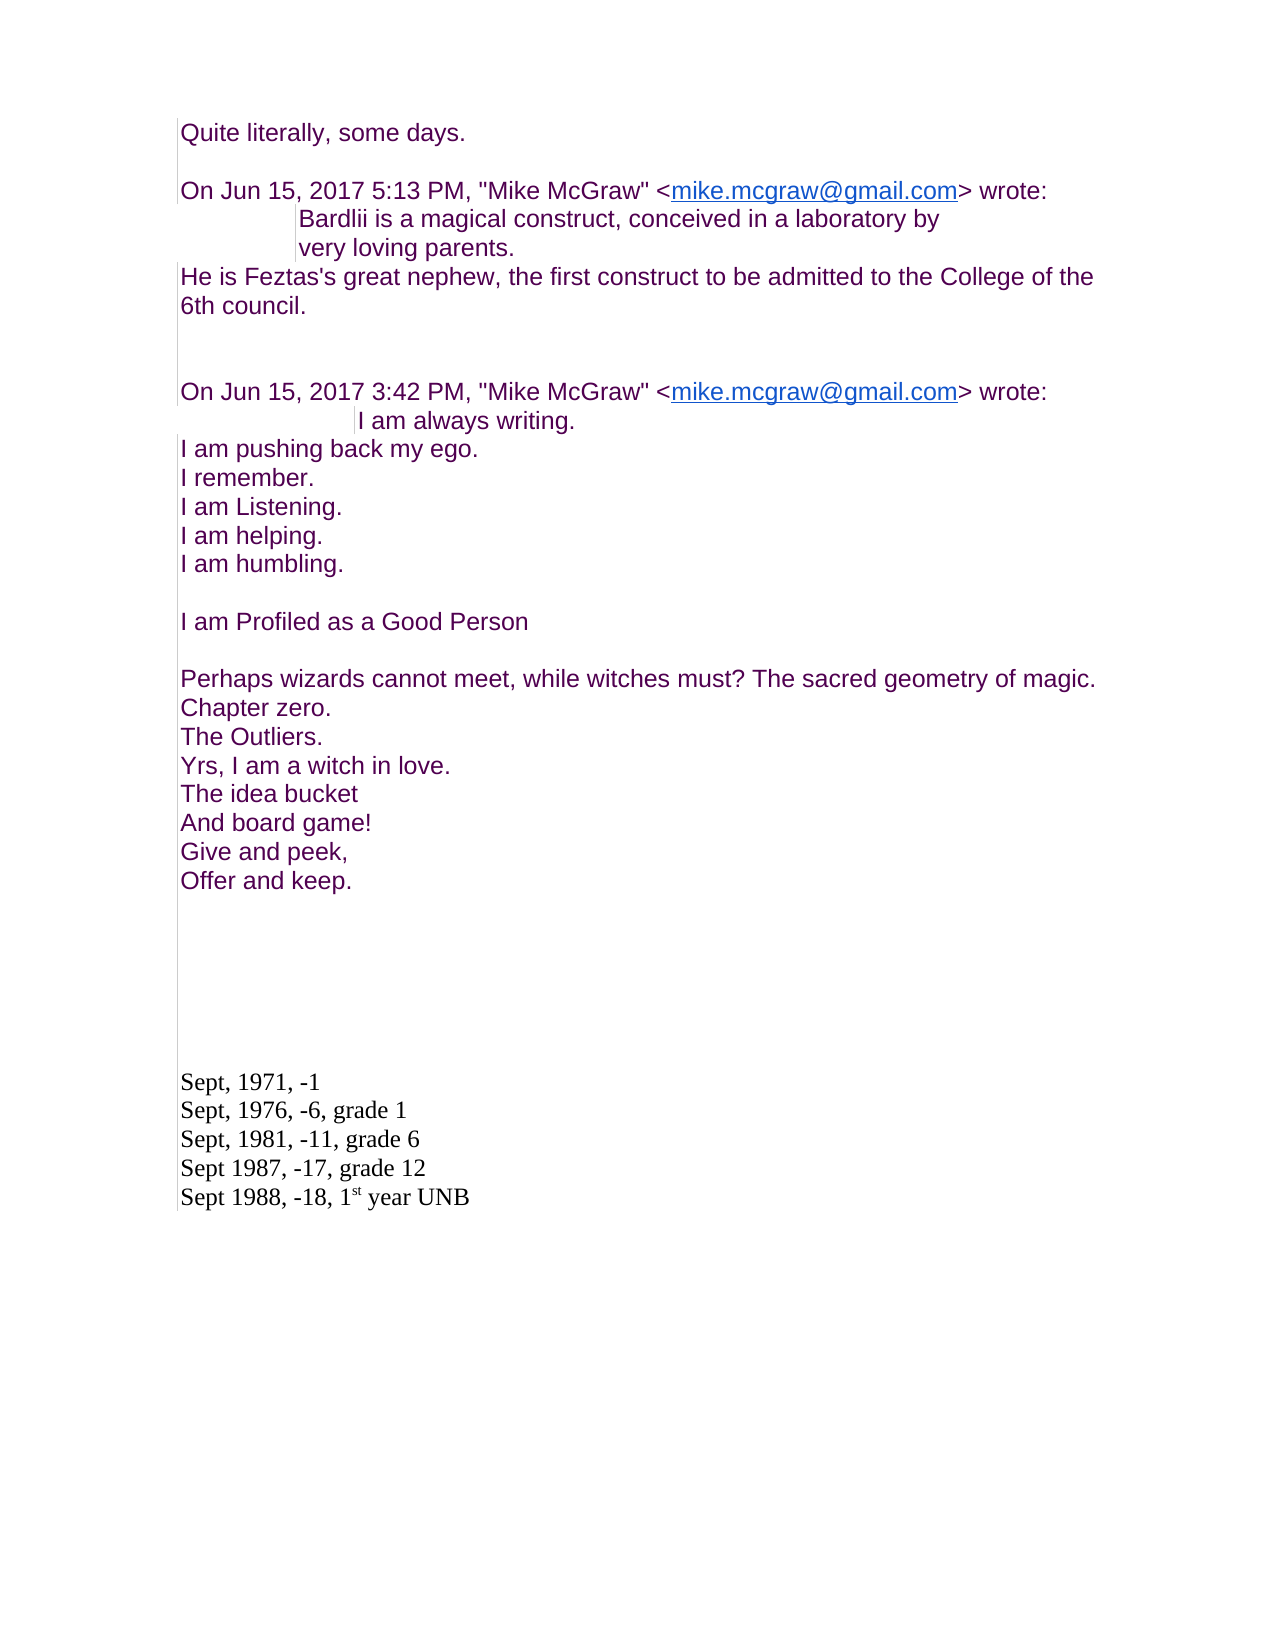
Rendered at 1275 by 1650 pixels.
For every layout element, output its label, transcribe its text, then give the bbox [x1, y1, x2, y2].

text Perhaps wizards cannot meet, while witches must? The sacred geometry of magic. [178, 664, 1098, 693]
text Bardlii is a magical construct, conceived in a laboratory by very loving parents. [296, 204, 980, 262]
text Sept, 1971, -1 [178, 1067, 1098, 1096]
text Quite literally, some days. [178, 118, 1098, 147]
text Sept, 1976, -6, grade 1 [178, 1096, 1098, 1124]
text The idea bucket [178, 779, 1098, 808]
text Offer and keep. [178, 866, 1098, 894]
text Chapter zero. [178, 693, 1098, 722]
text On Jun 15, 2017 5:13 PM, "Mike McGraw" <mike.mcgraw@gmail.com> wrote: [178, 176, 1098, 204]
text I remember. [178, 463, 1098, 492]
text I am always writing. [355, 406, 921, 434]
text I am helping. [178, 521, 1098, 549]
text Give and peek, [178, 837, 1098, 866]
text I am Profiled as a Good Person [178, 607, 1098, 636]
text The Outliers. [178, 722, 1098, 751]
text On Jun 15, 2017 3:42 PM, "Mike McGraw" <mike.mcgraw@gmail.com> wrote: [178, 377, 1098, 406]
text Yrs, I am a witch in love. [178, 751, 1098, 779]
text I am humbling. [178, 549, 1098, 578]
text And board game! [178, 808, 1098, 837]
text Sept, 1981, -11, grade 6 [178, 1124, 1098, 1153]
text He is Feztas's great nephew, the first construct to be admitted to the College of the 6th council. [178, 262, 1098, 319]
text I am Listening. [178, 492, 1098, 521]
text Sept 1987, -17, grade 12 [178, 1153, 1098, 1182]
text I am pushing back my ego. [178, 434, 1098, 463]
text Sept 1988, -18, 1st year UNB [178, 1182, 1098, 1211]
